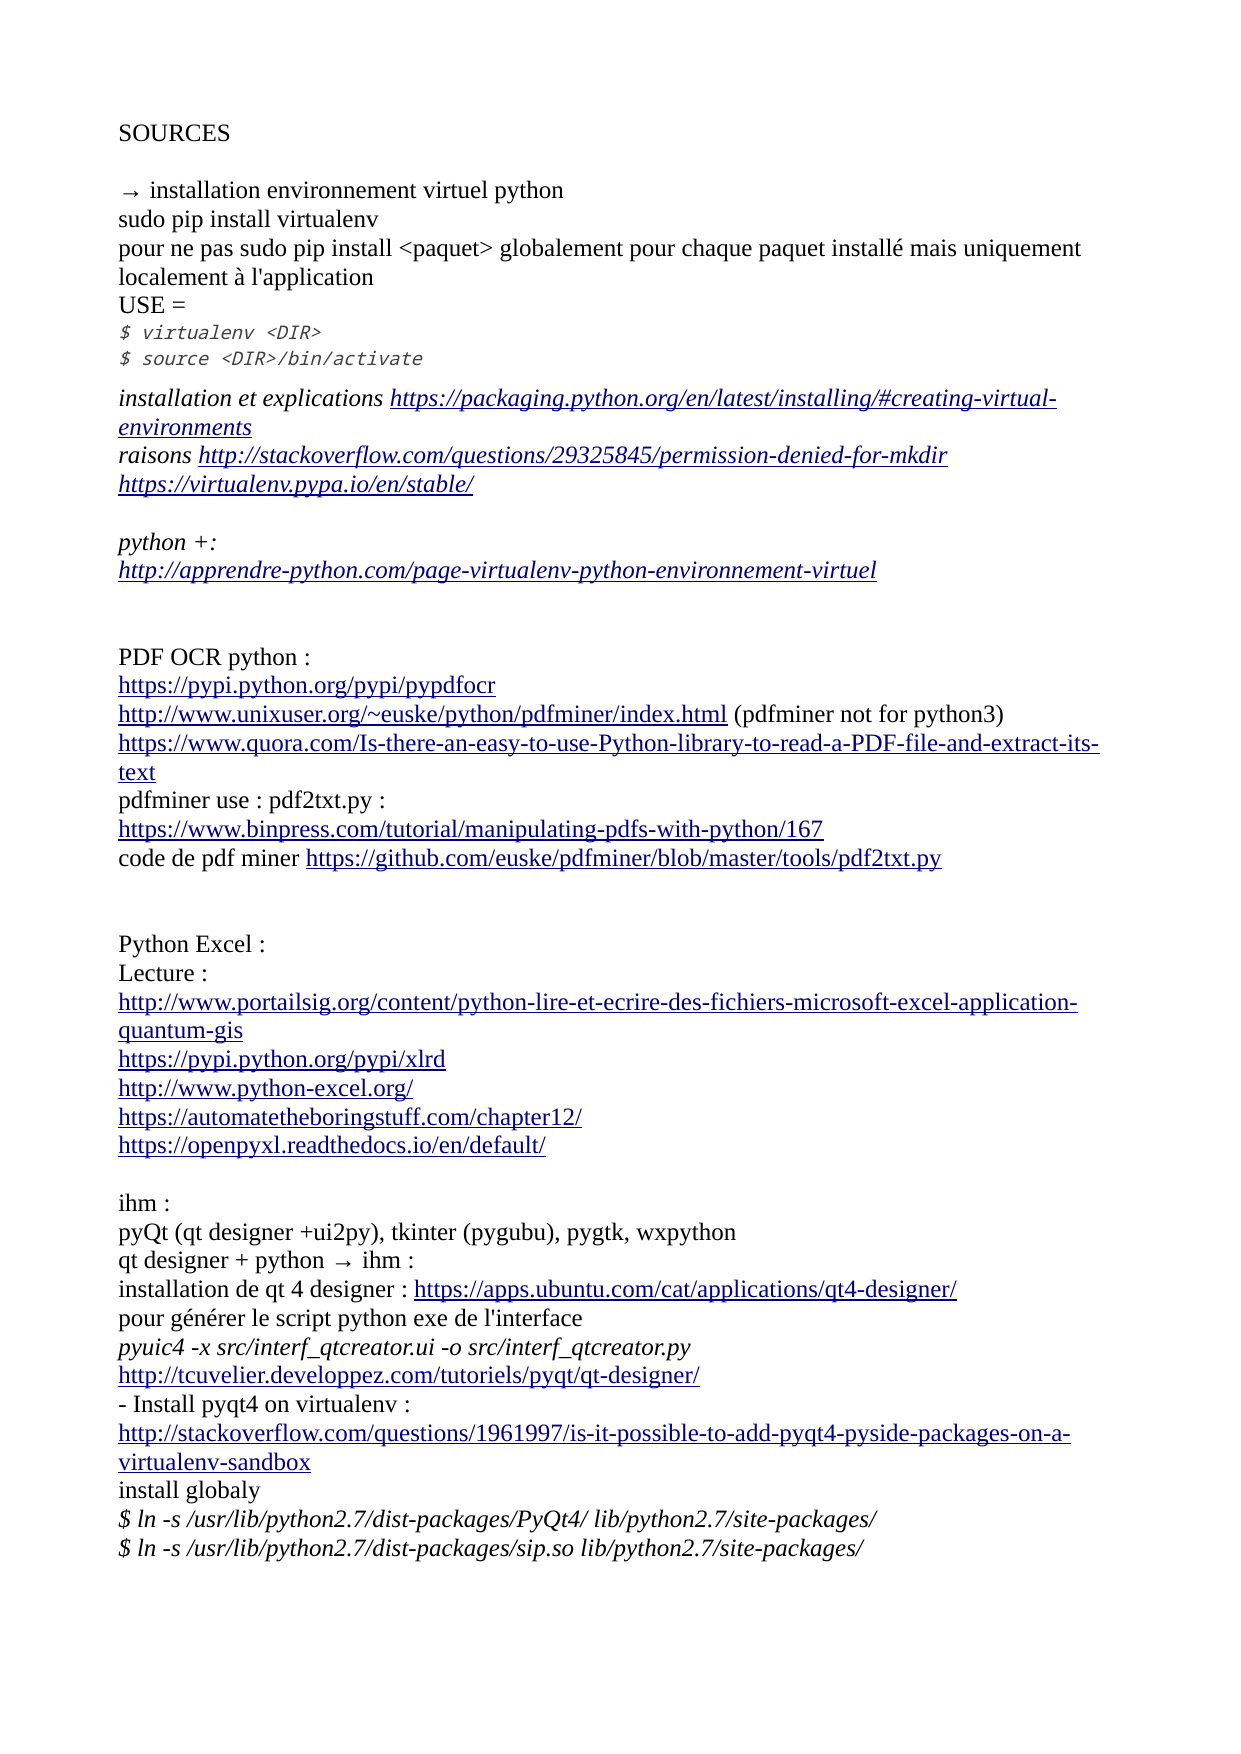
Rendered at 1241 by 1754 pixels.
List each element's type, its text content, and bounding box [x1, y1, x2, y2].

text $ source <DIR>/bin/activate [118, 345, 1122, 370]
text http://www.python-excel.org/ [118, 1073, 1122, 1102]
text pour générer le script python exe de l'interface [118, 1303, 1122, 1332]
text https://openpyxl.readthedocs.io/en/default/ [118, 1131, 1122, 1159]
text $ ln -s /usr/lib/python2.7/dist-packages/sip.so lib/python2.7/site-packages/ [118, 1533, 1122, 1562]
text $ virtualenv <DIR> [118, 319, 1122, 345]
text pour ne pas sudo pip install <paquet> globalement pour chaque paquet installé mais uniquement localement à l'application [118, 233, 1122, 291]
text - Install pyqt4 on virtualenv : [118, 1389, 1122, 1418]
text https://pypi.python.org/pypi/pypdfocr [118, 671, 1122, 699]
text USE = [118, 291, 1122, 319]
text http://tcuvelier.developpez.com/tutoriels/pyqt/qt-designer/ [118, 1361, 1122, 1389]
text raisons http://stackoverflow.com/questions/29325845/permission-denied-for-mkdir [118, 441, 1122, 469]
text pyuic4 -x src/interf_qtcreator.ui -o src/interf_qtcreator.py [118, 1332, 1122, 1361]
text http://www.unixuser.org/~euske/python/pdfminer/index.html (pdfminer not for python3) [118, 699, 1122, 728]
text $ ln -s /usr/lib/python2.7/dist-packages/PyQt4/ lib/python2.7/site-packages/ [118, 1504, 1122, 1533]
text pdfminer use : pdf2txt.py : [118, 786, 1122, 814]
text sudo pip install virtualenv [118, 204, 1122, 233]
text https://automatetheboringstuff.com/chapter12/ [118, 1102, 1122, 1131]
text installation de qt 4 designer : https://apps.ubuntu.com/cat/applications/qt4-designer/ [118, 1274, 1122, 1303]
text https://www.quora.com/Is-there-an-easy-to-use-Python-library-to-read-a-PDF-file-and-extract-its-text [118, 728, 1122, 786]
text code de pdf miner https://github.com/euske/pdfminer/blob/master/tools/pdf2txt.py [118, 843, 1122, 872]
text Python Excel : [118, 929, 1122, 958]
text python +: [118, 527, 1122, 556]
text https://www.binpress.com/tutorial/manipulating-pdfs-with-python/167 [118, 814, 1122, 843]
text installation et explications https://packaging.python.org/en/latest/installing/#creating-virtual-environments [118, 383, 1122, 441]
text pyQt (qt designer +ui2py), tkinter (pygubu), pygtk, wxpython [118, 1217, 1122, 1246]
text install globaly [118, 1476, 1122, 1504]
text PDF OCR python : [118, 642, 1122, 671]
text → installation environnement virtuel python [118, 176, 1122, 204]
text http://www.portailsig.org/content/python-lire-et-ecrire-des-fichiers-microsoft-excel-application-quantum-gis [118, 987, 1122, 1044]
text qt designer + python → ihm : [118, 1246, 1122, 1274]
text SOURCES [118, 118, 1122, 147]
text https://pypi.python.org/pypi/xlrd [118, 1044, 1122, 1073]
text https://virtualenv.pypa.io/en/stable/ [118, 469, 1122, 498]
text ihm : [118, 1188, 1122, 1217]
text http://apprendre-python.com/page-virtualenv-python-environnement-virtuel [118, 556, 1122, 584]
text Lecture : [118, 958, 1122, 987]
text http://stackoverflow.com/questions/1961997/is-it-possible-to-add-pyqt4-pyside-packages-on-a-virtualenv-sandbox [118, 1418, 1122, 1476]
